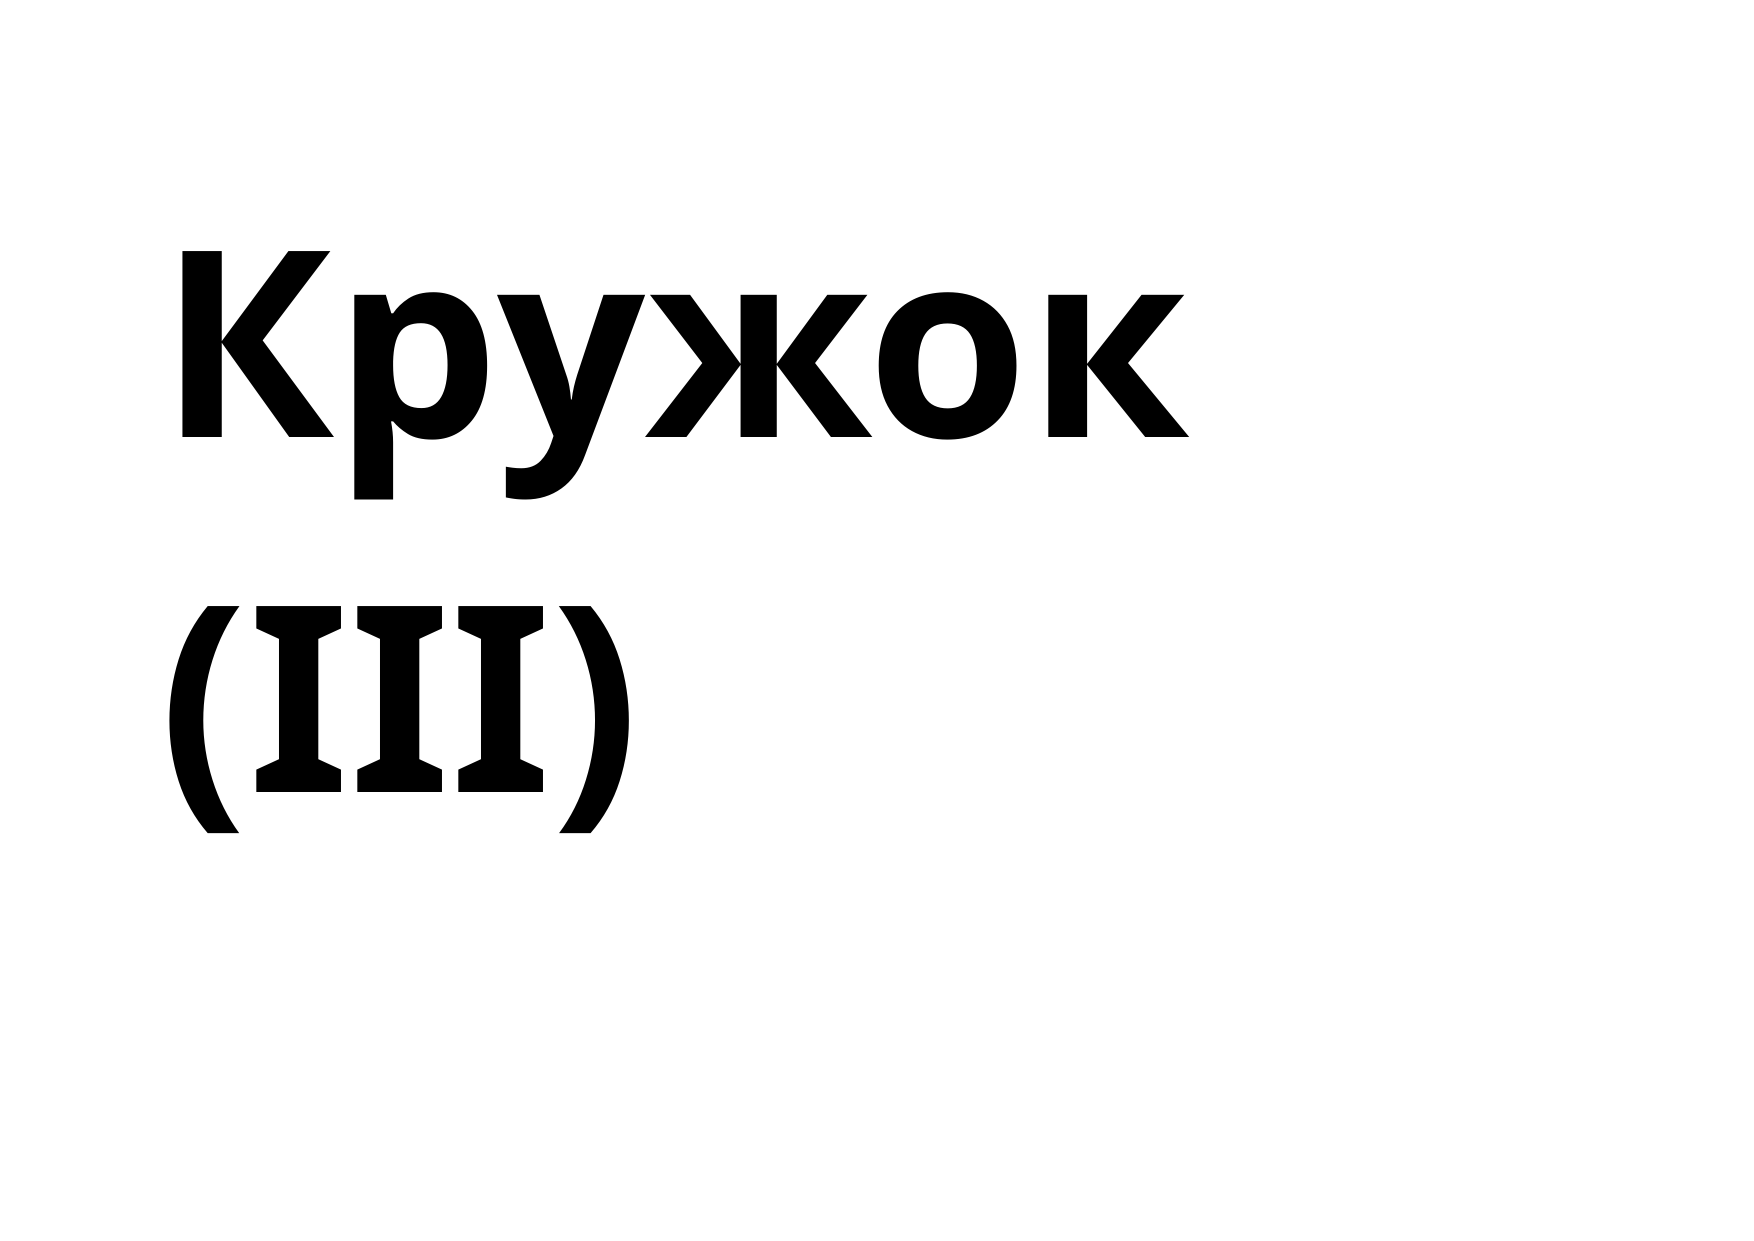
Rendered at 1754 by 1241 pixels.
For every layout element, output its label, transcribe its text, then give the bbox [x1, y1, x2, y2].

text Кружок (III) [159, 159, 1594, 869]
